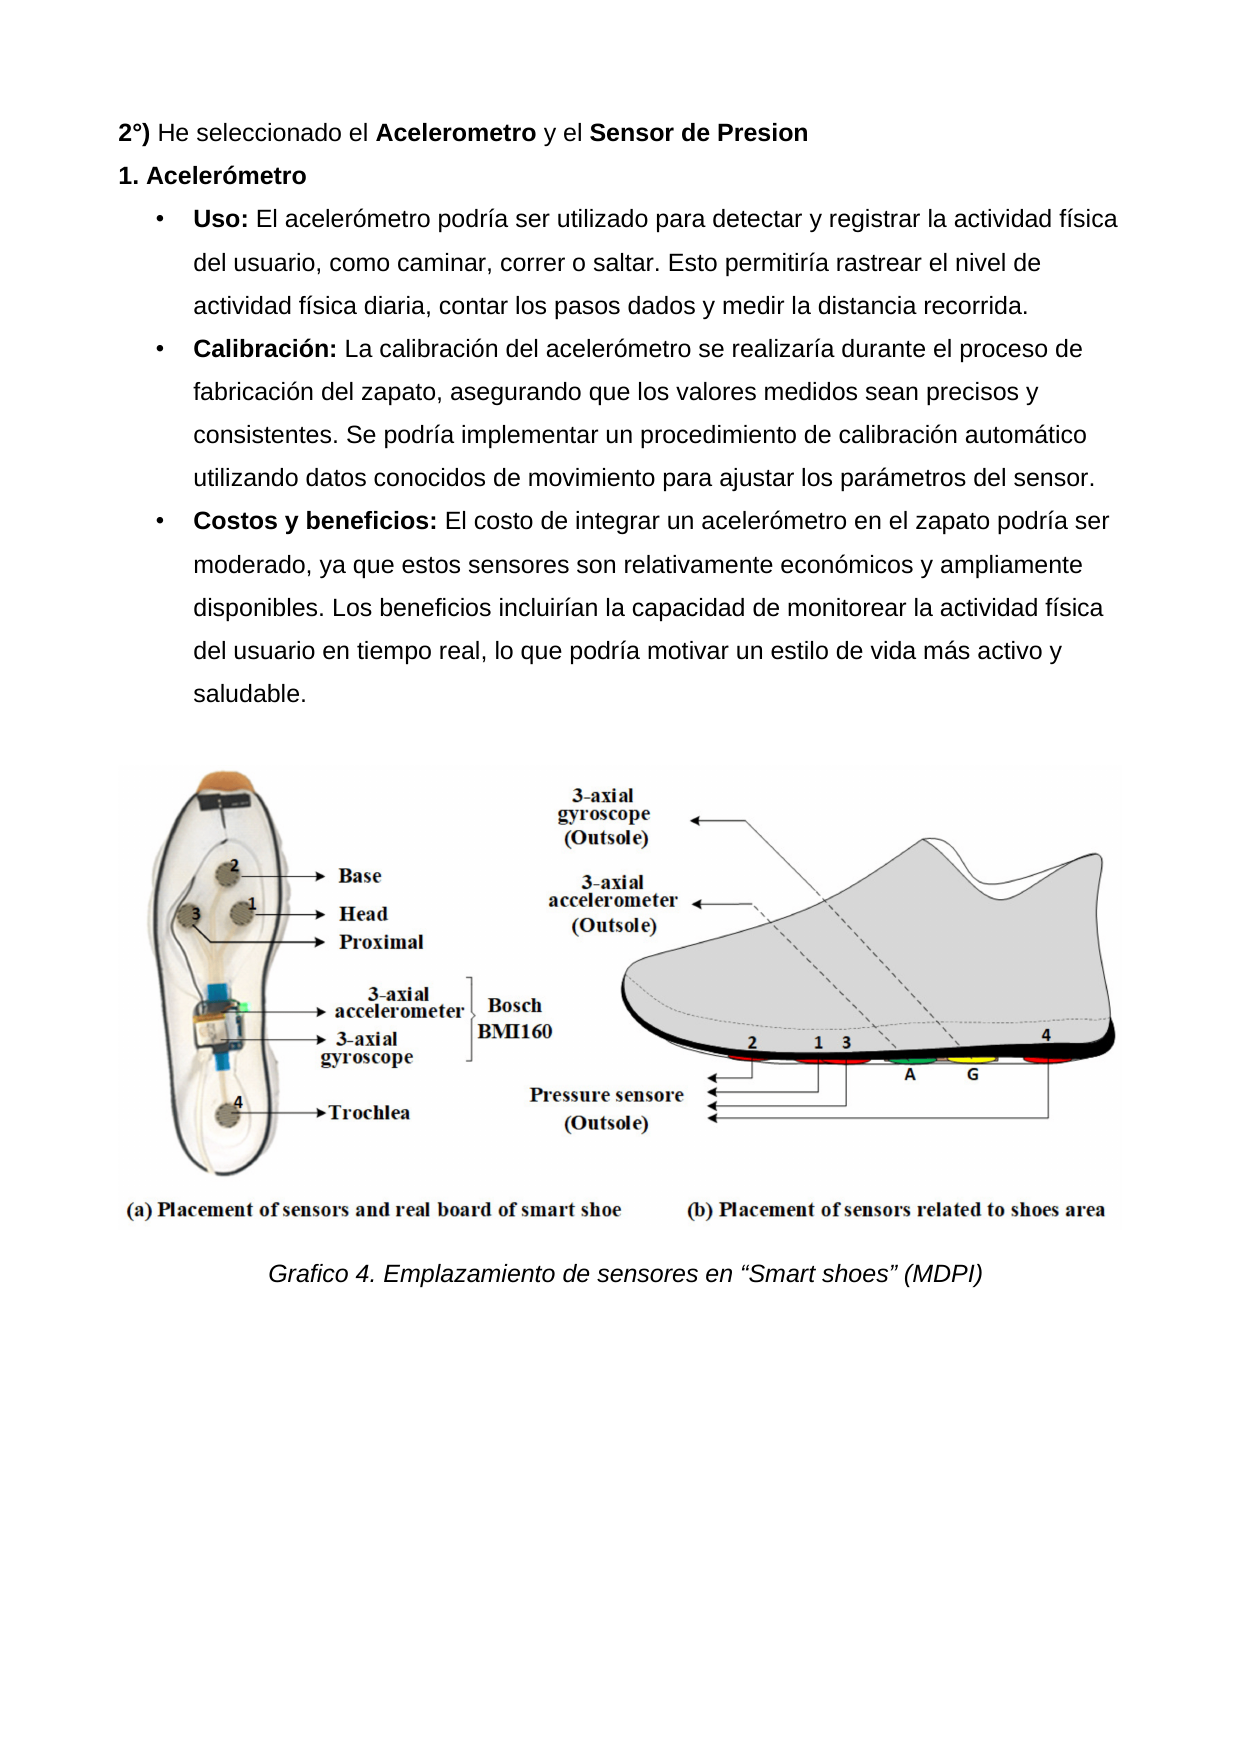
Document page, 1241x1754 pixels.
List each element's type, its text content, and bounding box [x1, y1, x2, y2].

text Grafico 4. Emplazamiento de sensores en “Smart shoes” (MDPI) [118, 1230, 1122, 1287]
list Costos y beneficios: El costo de integrar un acelerómetro en el zapato podría ser moderado, ya que estos sensores son relativamente económicos y ampliamente disponibles. Los beneficios incluirían la capacidad de monitorear la actividad física del usuario en tiempo real, lo que podría motivar un estilo de vida más activo y saludable. [156, 506, 1122, 708]
list Uso: El acelerómetro podría ser utilizado para detectar y registrar la actividad física del usuario, como caminar, correr o saltar. Esto permitiría rastrear el nivel de actividad física diaria, contar los pasos dados y medir la distancia recorrida. [156, 204, 1122, 319]
picture [118, 765, 1123, 1230]
list Calibración: La calibración del acelerómetro se realizaría durante el proceso de fabricación del zapato, asegurando que los valores medidos sean precisos y consistentes. Se podría implementar un procedimiento de calibración automático utilizando datos conocidos de movimiento para ajustar los parámetros del sensor. [156, 334, 1122, 492]
text 1. Acelerómetro [118, 161, 1122, 190]
text 2°) He seleccionado el Acelerometro y el Sensor de Presion [118, 118, 1122, 147]
